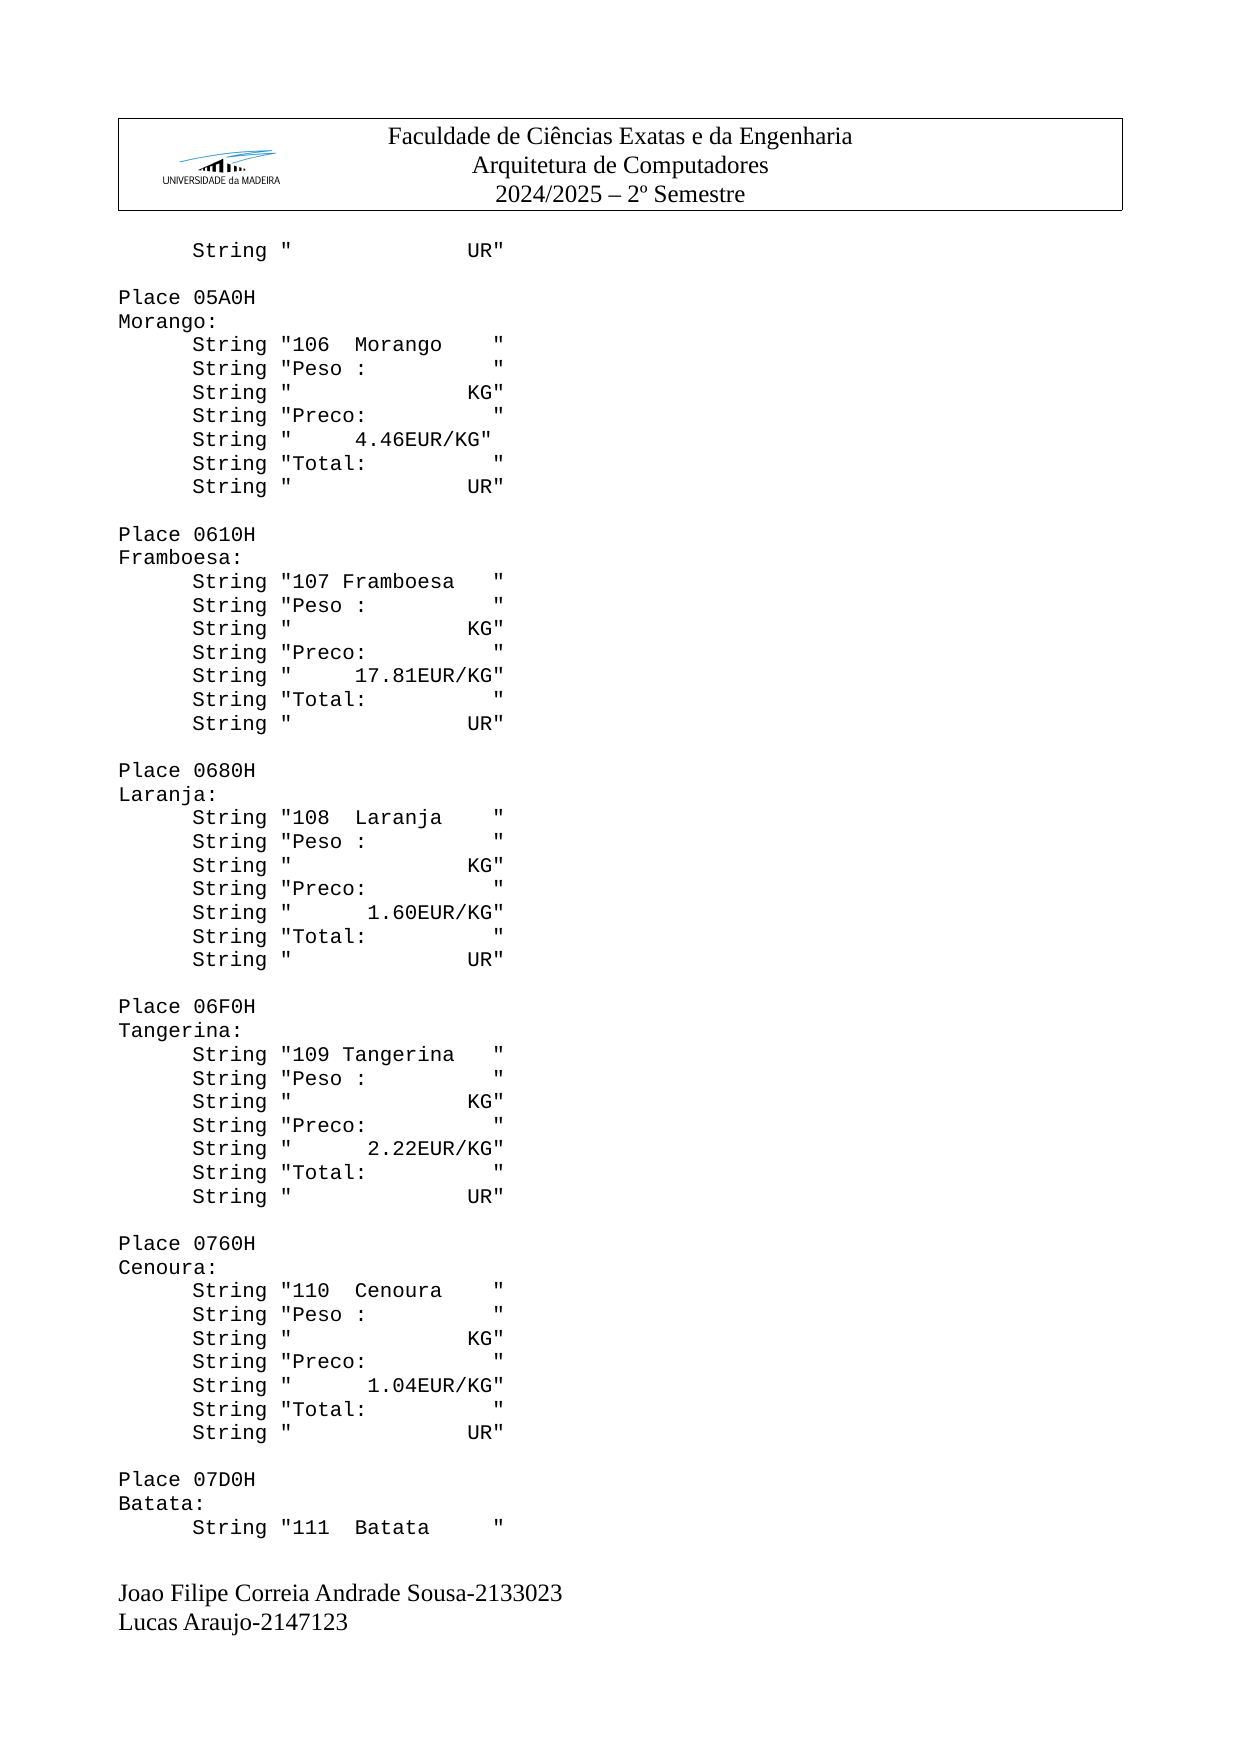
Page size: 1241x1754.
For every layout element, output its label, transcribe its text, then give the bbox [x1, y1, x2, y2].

picture [145, 128, 291, 194]
text Place 0760H [118, 1233, 1122, 1257]
text String "Preco: " [118, 405, 1122, 429]
text String " 2.22EUR/KG" [118, 1138, 1122, 1162]
text String " UR" [118, 1186, 1122, 1209]
text String " KG" [118, 618, 1122, 642]
text String "Preco: " [118, 878, 1122, 902]
text String "106 Morango " [118, 334, 1122, 358]
text String " KG" [118, 855, 1122, 878]
text String " UR" [118, 1422, 1122, 1446]
text String " UR" [118, 476, 1122, 500]
text Place 06F0H [118, 997, 1122, 1020]
text String "Peso : " [118, 1067, 1122, 1091]
text String " 1.04EUR/KG" [118, 1375, 1122, 1398]
text String " KG" [118, 1328, 1122, 1351]
text Cenoura: [118, 1257, 1122, 1280]
text String " 17.81EUR/KG" [118, 666, 1122, 689]
text String "108 Laranja " [118, 807, 1122, 831]
text Tangerina: [118, 1020, 1122, 1044]
text String "111 Batata " [118, 1517, 1122, 1540]
text String "Total: " [118, 453, 1122, 476]
text String "Total: " [118, 926, 1122, 949]
text Batata: [118, 1493, 1122, 1517]
text String " KG" [118, 1091, 1122, 1115]
text String "Total: " [118, 1398, 1122, 1422]
text String "Peso : " [118, 1304, 1122, 1328]
text String "Total: " [118, 1162, 1122, 1186]
text String " 4.46EUR/KG" [118, 429, 1122, 453]
text String "Peso : " [118, 594, 1122, 618]
text Framboesa: [118, 547, 1122, 571]
text String " 1.60EUR/KG" [118, 902, 1122, 926]
text String "Total: " [118, 689, 1122, 713]
text Morango: [118, 311, 1122, 334]
text String "107 Framboesa " [118, 571, 1122, 594]
text String " KG" [118, 382, 1122, 405]
text String "Preco: " [118, 1115, 1122, 1138]
text Place 0680H [118, 760, 1122, 784]
text String "Peso : " [118, 358, 1122, 382]
text String "Preco: " [118, 1351, 1122, 1375]
text String "110 Cenoura " [118, 1280, 1122, 1304]
text Laranja: [118, 784, 1122, 807]
text String "Peso : " [118, 831, 1122, 855]
text Place 07D0H [118, 1469, 1122, 1493]
text Place 0610H [118, 524, 1122, 547]
text String " UR" [118, 949, 1122, 973]
text String " UR" [118, 713, 1122, 736]
text String "109 Tangerina " [118, 1044, 1122, 1067]
text String "Preco: " [118, 642, 1122, 666]
text String " UR" [118, 240, 1122, 263]
text Place 05A0H [118, 287, 1122, 311]
